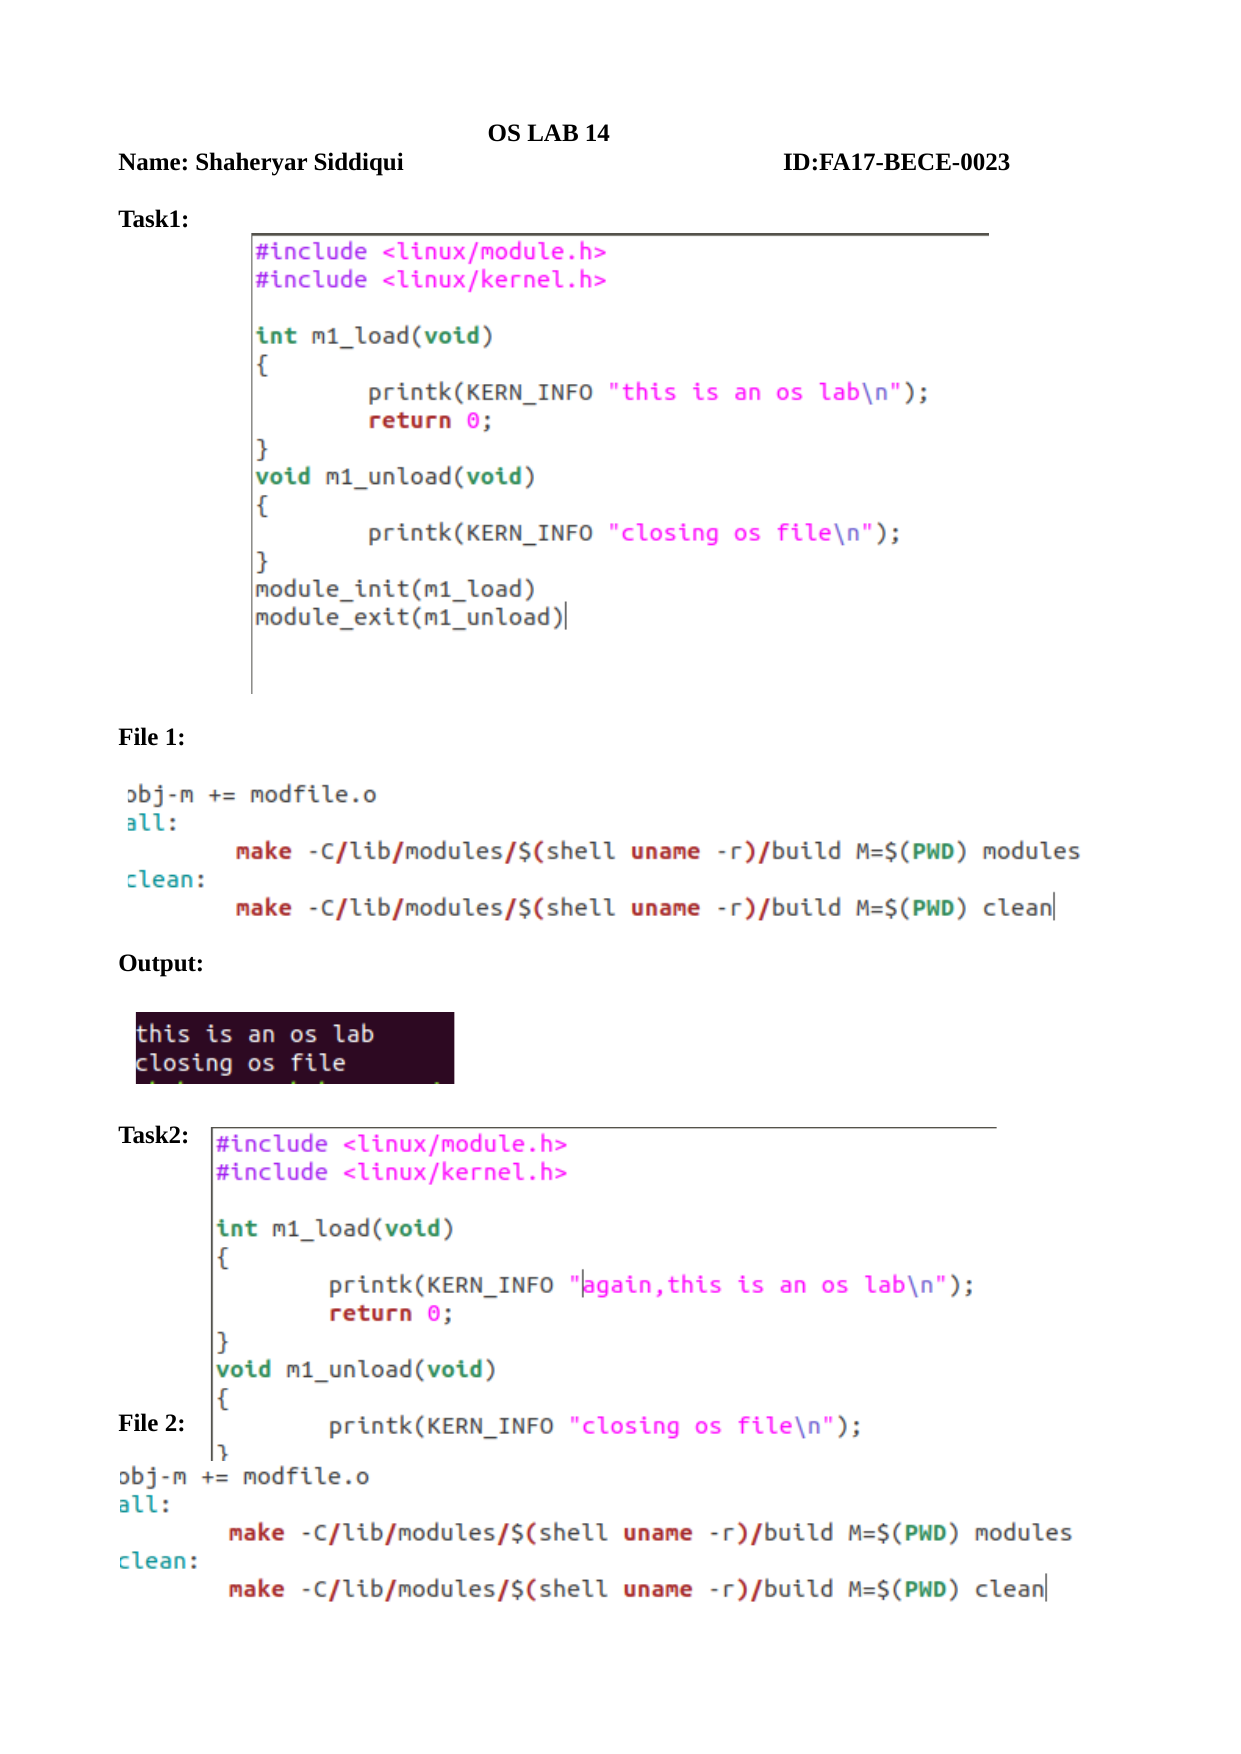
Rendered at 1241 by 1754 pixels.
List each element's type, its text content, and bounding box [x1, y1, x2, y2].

text Output: [118, 837, 1122, 977]
text File 1: [118, 722, 1122, 751]
text OS LAB 14 [118, 118, 1122, 147]
text Name: Shaheryar Siddiqui ID:FA17-BECE-0023 [118, 147, 1122, 176]
text [997, 1408, 1122, 1437]
text File 2: [118, 1408, 210, 1437]
text Task1: [118, 204, 1122, 233]
text Task2: [118, 1121, 1122, 1149]
